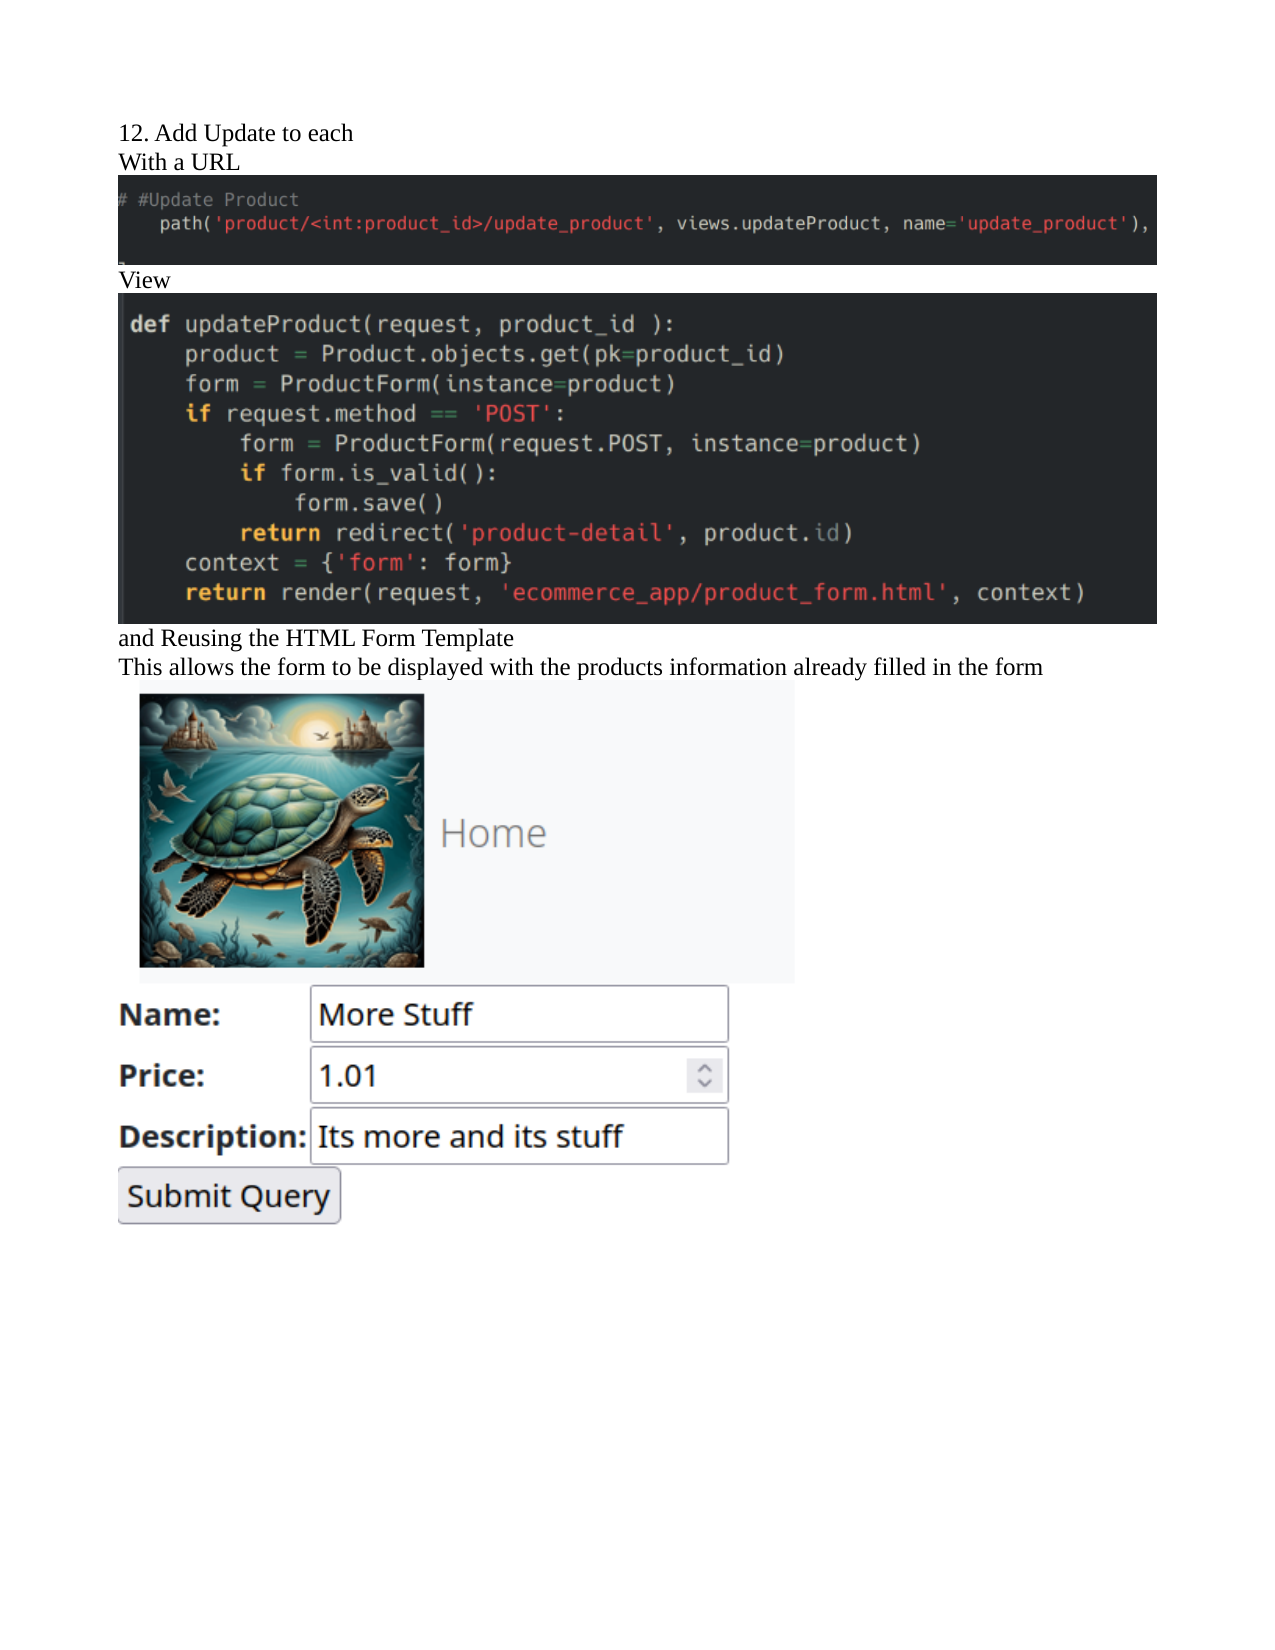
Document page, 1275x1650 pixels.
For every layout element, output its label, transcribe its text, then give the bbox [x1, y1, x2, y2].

picture [118, 175, 1157, 265]
text View [118, 265, 1157, 293]
text This allows the form to be displayed with the products information already filled in the form [118, 652, 1157, 681]
picture [118, 293, 1157, 624]
text 12. Add Update to each With a URL [118, 118, 1157, 175]
picture [118, 680, 795, 1259]
text and Reusing the HTML Form Template [118, 624, 1157, 652]
